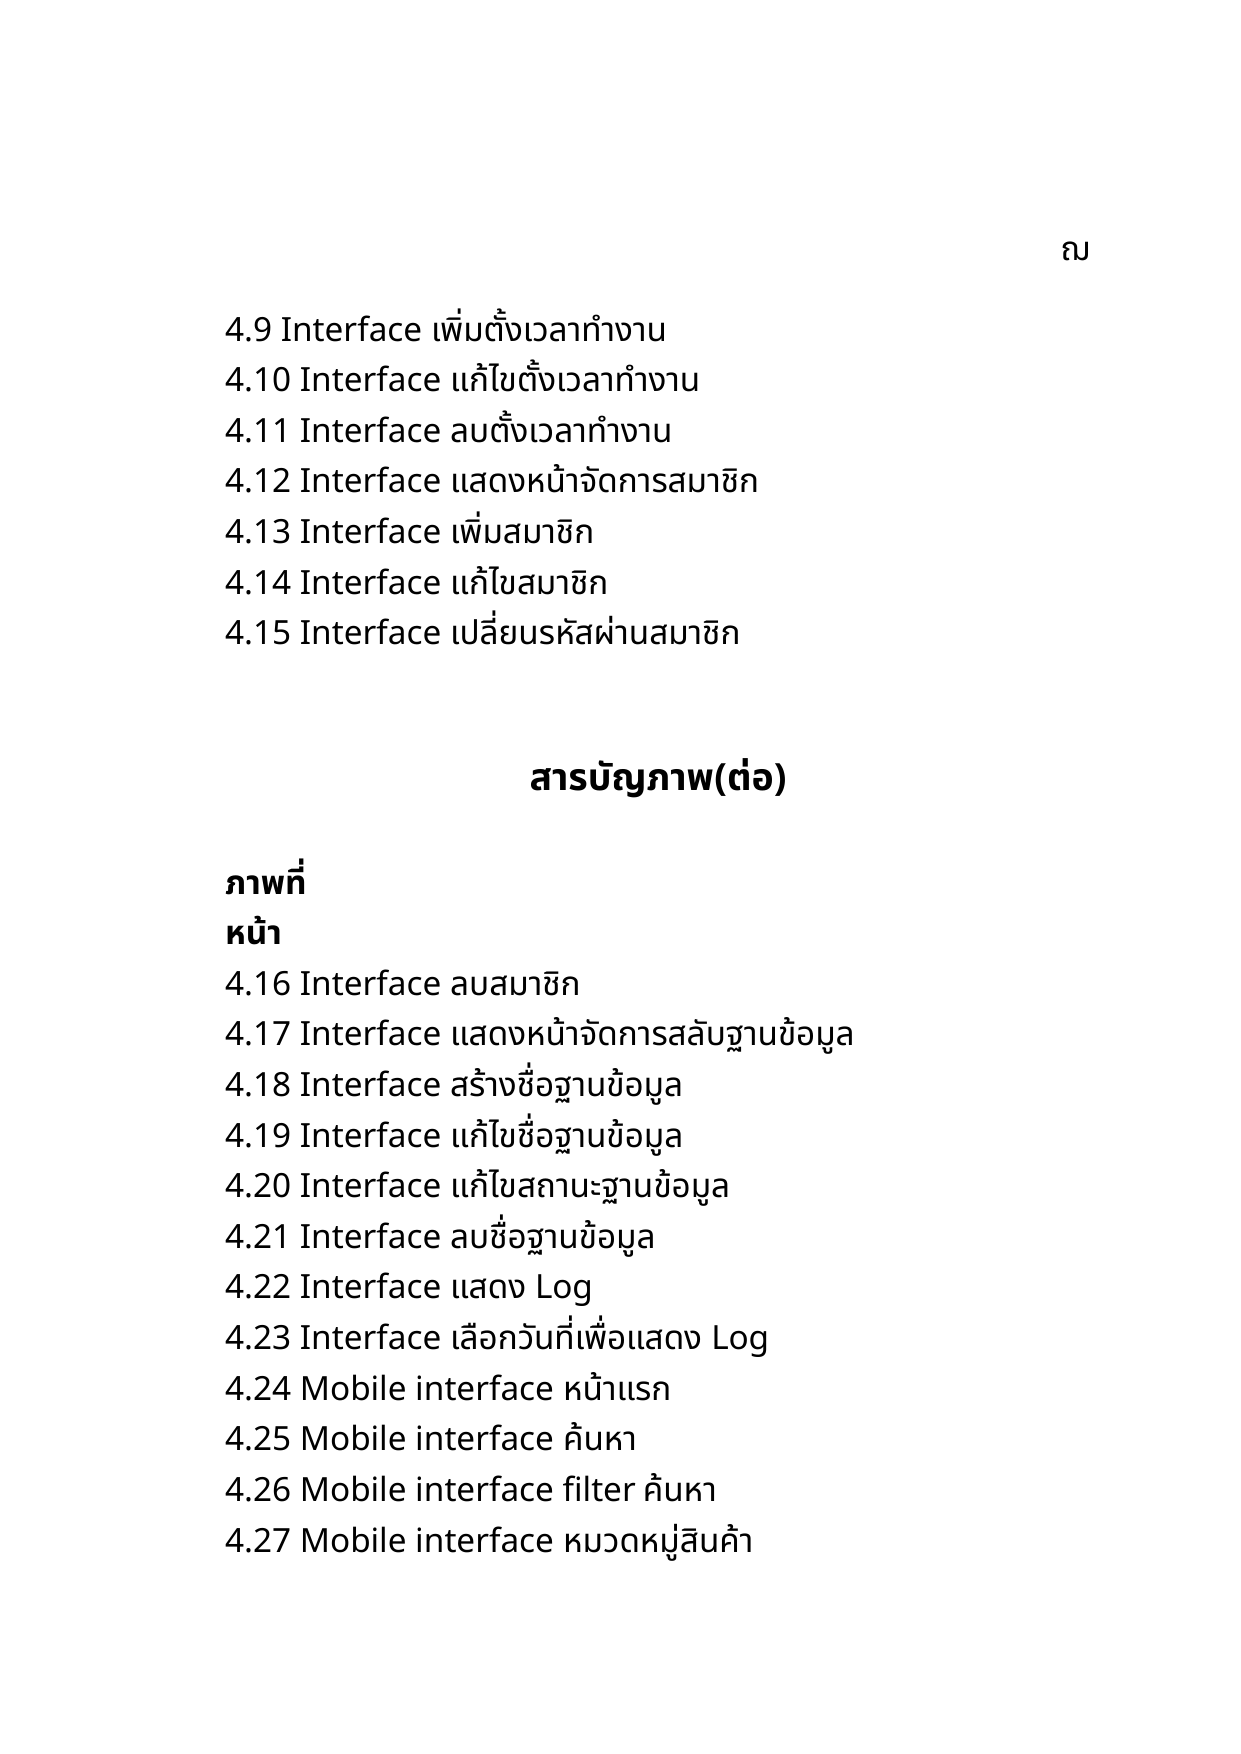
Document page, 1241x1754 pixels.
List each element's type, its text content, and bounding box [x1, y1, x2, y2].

text 4.21 Interface ลบชื่อฐานข้อมูล [225, 1213, 1091, 1263]
text 4.25 Mobile interface ค้นหา [225, 1415, 1091, 1466]
text 4.17 Interface แสดงหน้าจัดการสลับฐานข้อมูล [225, 1010, 1091, 1061]
text 4.13 Interface เพิ่มสมาชิก [225, 508, 1091, 558]
text สารบัญภาพ(ต่อ) [225, 751, 1091, 808]
text 4.12 Interface แสดงหน้าจัดการสมาชิก [225, 457, 1091, 508]
text 4.18 Interface สร้างชื่อฐานข้อมูล [225, 1061, 1091, 1111]
text 4.27 Mobile interface หมวดหมู่สินค้า [225, 1516, 1091, 1567]
text 4.26 Mobile interface filterค้นหา [225, 1466, 1091, 1516]
text 4.24 Mobile interface หน้าแรก [225, 1364, 1091, 1415]
text 4.9 Interface เพิ่มตั้งเวลาทำงาน [225, 305, 1091, 356]
text 4.14 Interface แก้ไขสมาชิก [225, 558, 1091, 609]
text 4.20 Interface แก้ไขสถานะฐานข้อมูล [225, 1162, 1091, 1213]
text 4.15 Interface เปลี่ยนรหัสผ่านสมาชิก [225, 609, 1091, 660]
text ภาพที่ หน้า [225, 859, 1091, 959]
text 4.19 Interface แก้ไขชื่อฐานข้อมูล [225, 1111, 1091, 1162]
text 4.10 Interface แก้ไขตั้งเวลาทำงาน [225, 356, 1091, 407]
text 4.11 Interface ลบตั้งเวลาทำงาน [225, 407, 1091, 457]
text 4.22 Interface แสดง Log [225, 1263, 1091, 1314]
text 4.23 Interface เลือกวันที่เพื่อแสดง Log [225, 1314, 1091, 1364]
text 4.16 Interface ลบสมาชิก [225, 959, 1091, 1010]
